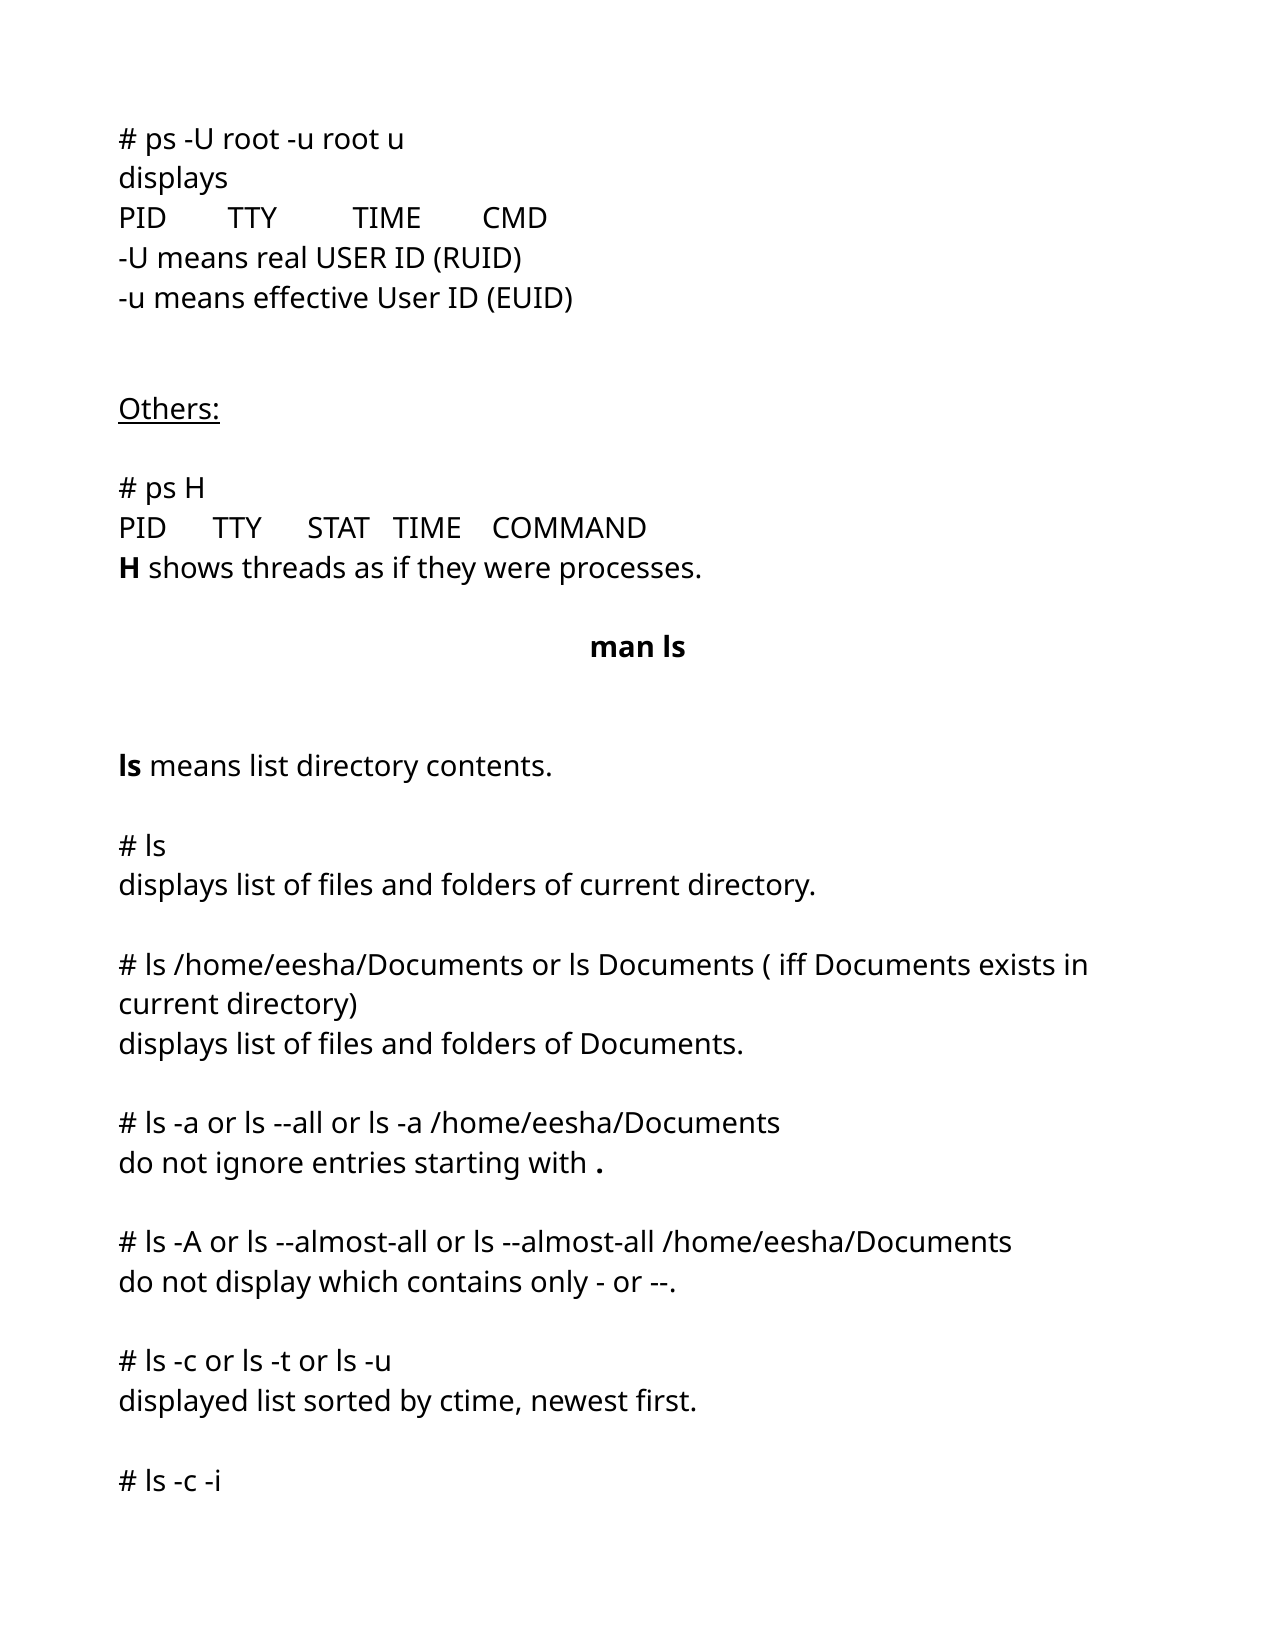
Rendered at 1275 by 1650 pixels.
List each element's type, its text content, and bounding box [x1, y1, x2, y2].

text # ps -U root -u root u [118, 118, 1157, 158]
text # ps H [118, 468, 1157, 507]
text ls means list directory contents. [118, 745, 1157, 785]
text displays list of files and folders of Documents. [118, 1023, 1157, 1063]
text # ls -a or ls --all or ls -a /home/eesha/Documents [118, 1103, 1157, 1142]
text # ls /home/eesha/Documents or ls Documents ( iff Documents exists in current directory) [118, 944, 1157, 1023]
text # ls -c -i [118, 1460, 1157, 1499]
text # ls -c or ls -t or ls -u [118, 1341, 1157, 1380]
text man ls [118, 626, 1157, 666]
text PID TTY TIME CMD [118, 197, 1157, 237]
text do not display which contains only - or --. [118, 1261, 1157, 1301]
text Others: [118, 388, 1157, 428]
text displays [118, 158, 1157, 197]
text -u means effective User ID (EUID) [118, 277, 1157, 317]
text displayed list sorted by ctime, newest first. [118, 1380, 1157, 1420]
text # ls [118, 825, 1157, 864]
text # ls -A or ls --almost-all or ls --almost-all /home/eesha/Documents [118, 1222, 1157, 1261]
text H shows threads as if they were processes. [118, 547, 1157, 587]
text -U means real USER ID (RUID) [118, 237, 1157, 277]
text do not ignore entries starting with . [118, 1142, 1157, 1182]
text displays list of files and folders of current directory. [118, 864, 1157, 904]
text PID TTY STAT TIME COMMAND [118, 507, 1157, 547]
